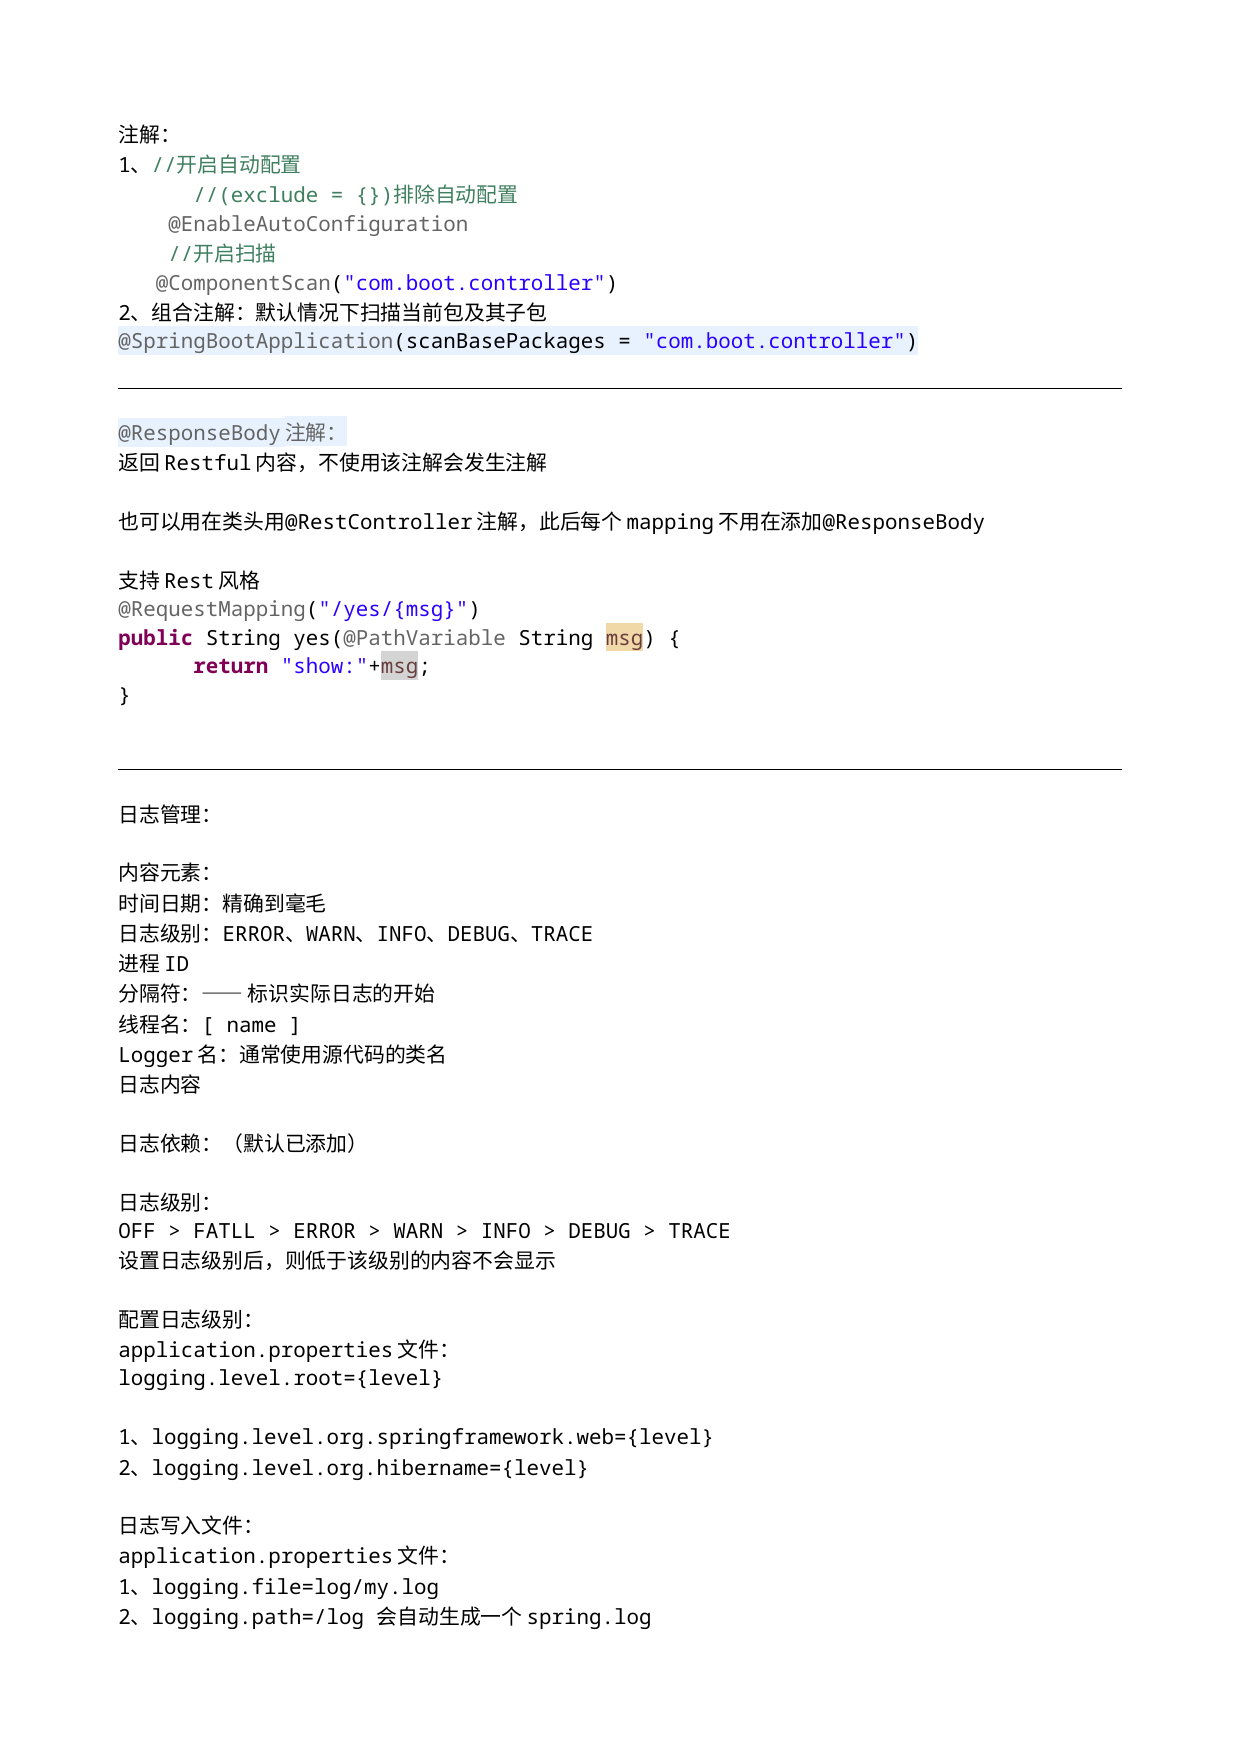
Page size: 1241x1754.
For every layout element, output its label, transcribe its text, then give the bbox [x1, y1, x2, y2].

text } [118, 680, 1122, 708]
text 时间日期：精确到毫毛 [118, 887, 1122, 917]
text 日志内容 [118, 1068, 1122, 1099]
text 设置日志级别后，则低于该级别的内容不会显示 [118, 1244, 1122, 1274]
text 1、logging.file=log/my.log [118, 1570, 1122, 1600]
text return "show:"+msg; [118, 651, 1122, 680]
text 日志级别：ERROR、WARN、INFO、DEBUG、TRACE [118, 917, 1122, 947]
text 内容元素： [118, 857, 1122, 887]
text public String yes(@PathVariable String msg) { [118, 623, 1122, 651]
text Logger名：通常使用源代码的类名 [118, 1038, 1122, 1068]
text 线程名：[ name ] [118, 1008, 1122, 1038]
text 2、logging.path=/log 会自动生成一个spring.log [118, 1600, 1122, 1631]
text 日志依赖：（默认已添加） [118, 1127, 1122, 1157]
text 也可以用在类头用@RestController注解，此后每个mapping不用在添加@ResponseBody [118, 505, 1122, 536]
text 支持Rest风格 [118, 564, 1122, 594]
text 进程ID [118, 947, 1122, 978]
text @ComponentScan("com.boot.controller") [118, 268, 1122, 296]
text logging.level.root={level} [118, 1363, 1122, 1392]
text 日志级别： [118, 1186, 1122, 1216]
text @RequestMapping("/yes/{msg}") [118, 594, 1122, 623]
text @ResponseBody注解： [118, 416, 1122, 447]
text @EnableAutoConfiguration [118, 209, 1122, 237]
text @SpringBootApplication(scanBasePackages = "com.boot.controller") [118, 326, 1122, 355]
text 日志写入文件： [118, 1509, 1122, 1540]
text 2、logging.level.org.hibername={level} [118, 1451, 1122, 1481]
text 日志管理： [118, 798, 1122, 828]
text 配置日志级别： [118, 1303, 1122, 1333]
text 1、logging.level.org.springframework.web={level} [118, 1420, 1122, 1451]
text 2、组合注解：默认情况下扫描当前包及其子包 [118, 296, 1122, 326]
text 返回Restful内容，不使用该注解会发生注解 [118, 447, 1122, 477]
text //开启扫描 [118, 237, 1122, 268]
text 1、//开启自动配置 [118, 148, 1122, 179]
text //(exclude = {})排除自动配置 [118, 179, 1122, 209]
text OFF > FATLL > ERROR > WARN > INFO > DEBUG > TRACE [118, 1216, 1122, 1244]
text application.properties文件： [118, 1333, 1122, 1363]
text application.properties文件： [118, 1540, 1122, 1570]
text 注解： [118, 118, 1122, 148]
text 分隔符：—— 标识实际日志的开始 [118, 978, 1122, 1008]
